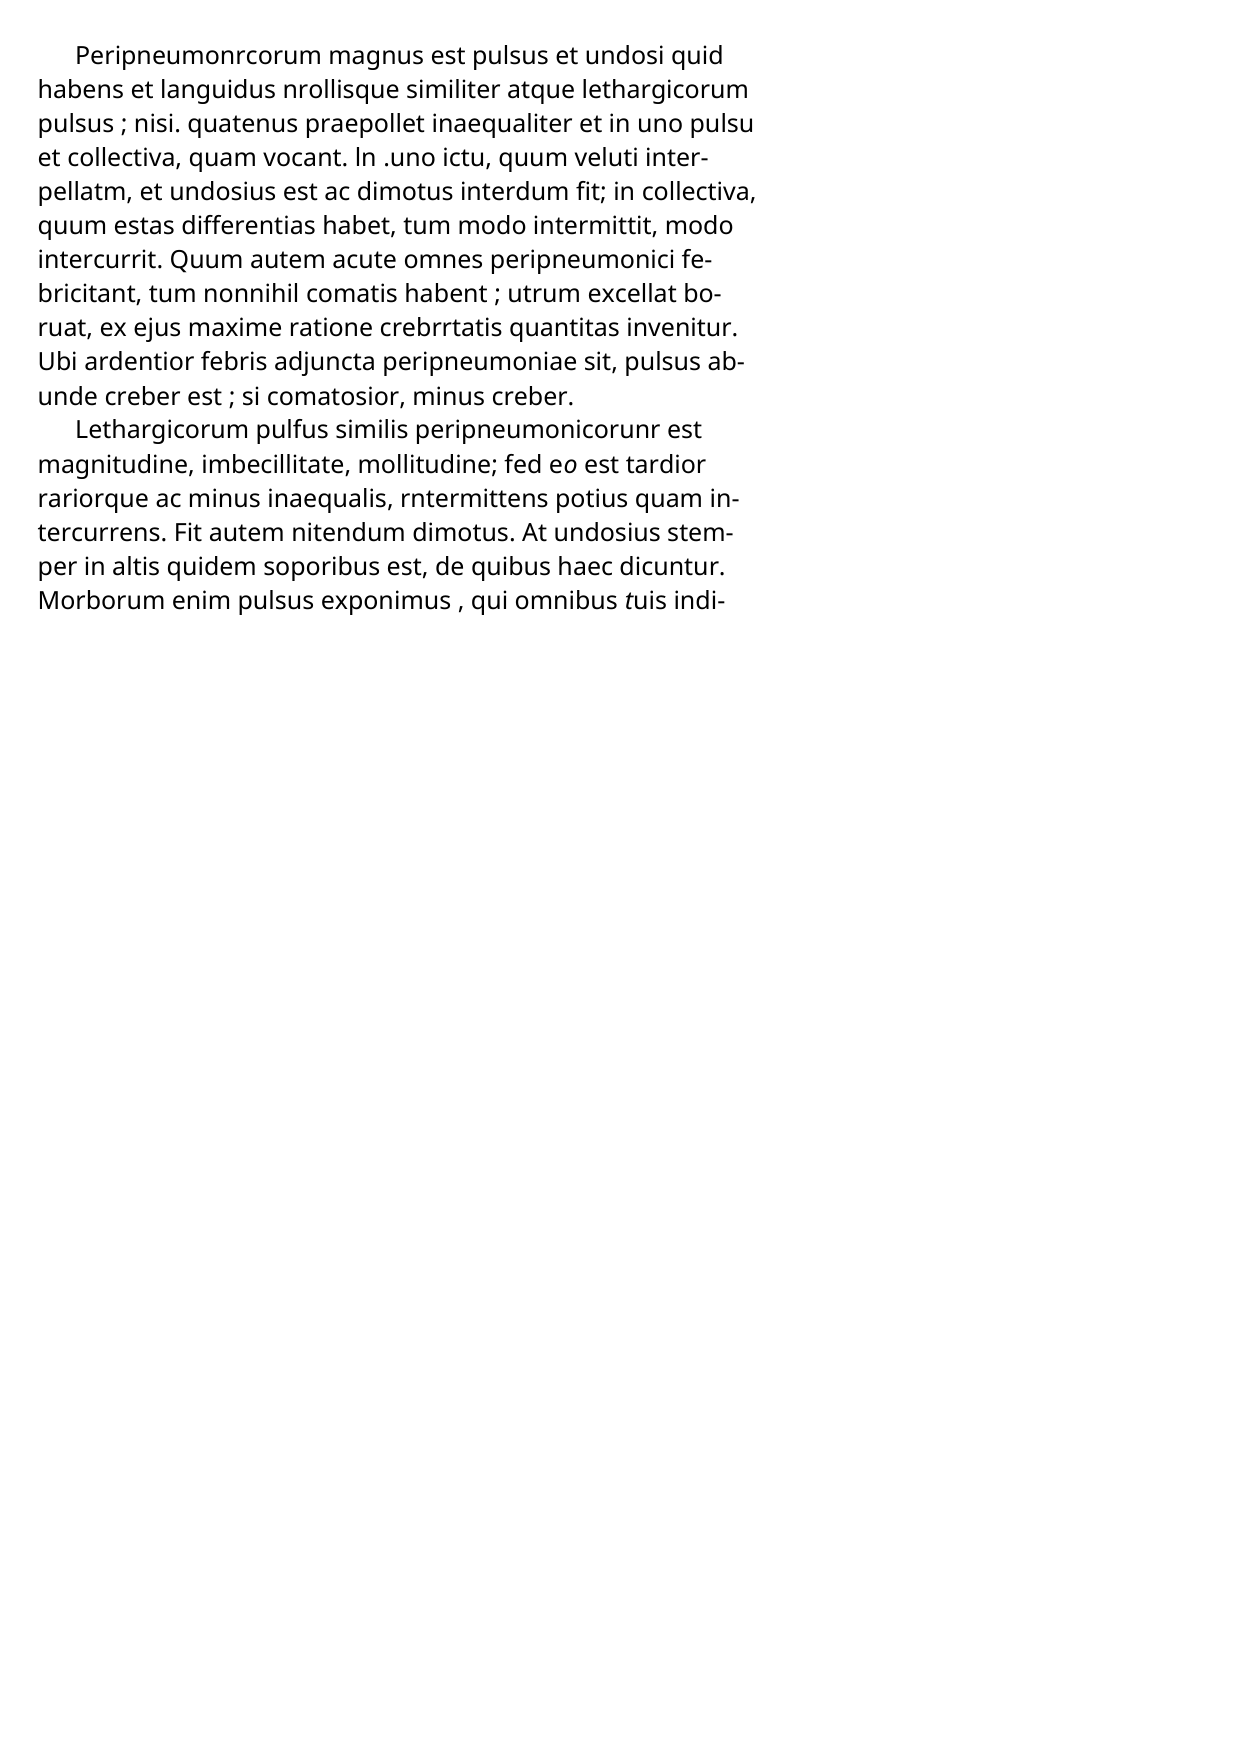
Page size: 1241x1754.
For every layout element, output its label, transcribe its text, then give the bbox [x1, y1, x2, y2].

text Lethargicorum pulfus similis peripneumonicorunr est magnitudine, imbecillitate, mollitudine; fed eo est tardior rariorque ac minus inaequalis, rntermittens potius quam in- tercurrens. Fit autem nitendum dimotus. At undosius stem- per in altis quidem soporibus est, de quibus haec dicuntur. Morborum enim pulsus exponimus , qui omnibus tuis indi- [37, 412, 1203, 617]
text Peripneumonrcorum magnus est pulsus et undosi quid habens et languidus nrollisque similiter atque lethargicorum pulsus ; nisi. quatenus praepollet inaequaliter et in uno pulsu et collectiva, quam vocant. ln .uno ictu, quum veluti inter- pellatm, et undosius est ac dimotus interdum fit; in collectiva, quum estas differentias habet, tum modo intermittit, modo intercurrit. Quum autem acute omnes peripneumonici fe- bricitant, tum nonnihil comatis habent ; utrum excellat bo- ruat, ex ejus maxime ratione crebrrtatis quantitas invenitur. Ubi ardentior febris adjuncta peripneumoniae sit, pulsus ab- unde creber est ; si comatosior, minus creber. [37, 37, 1203, 412]
